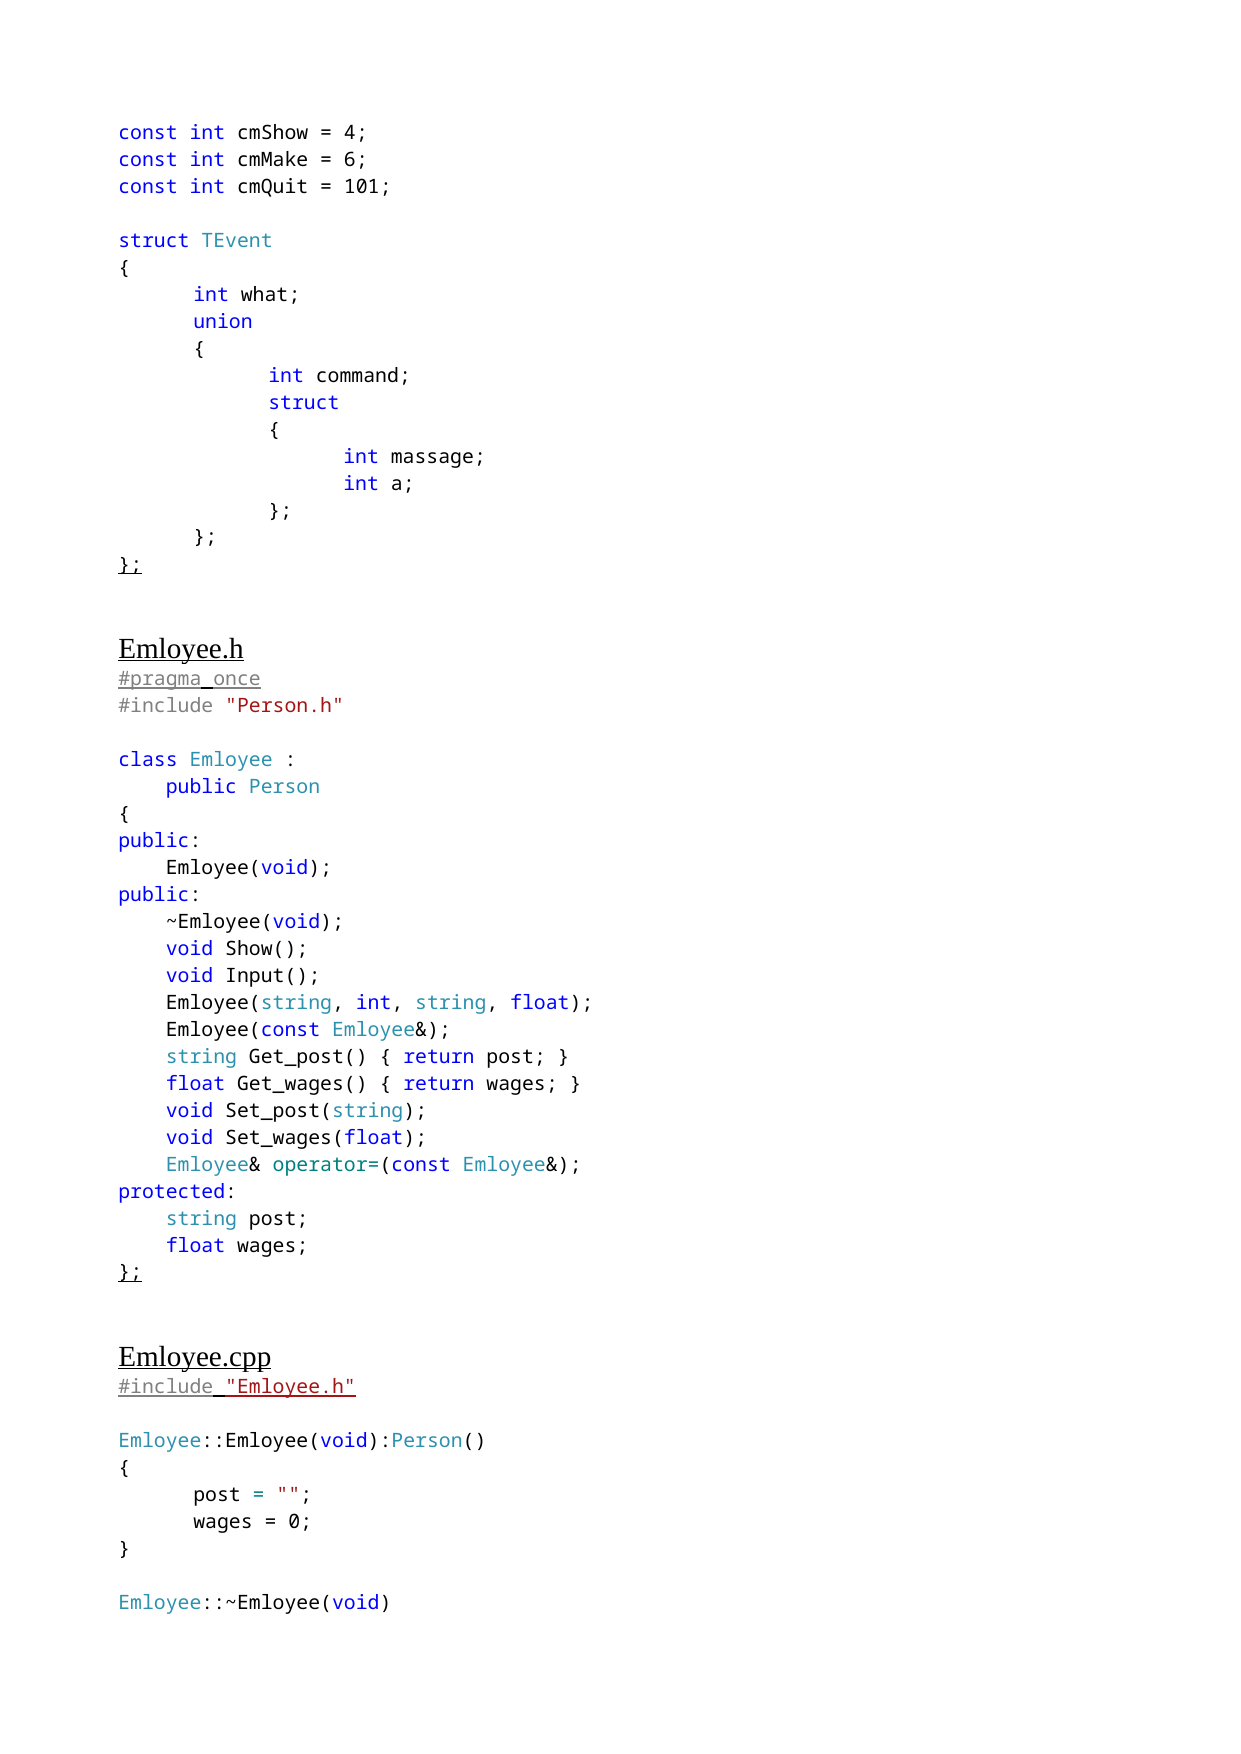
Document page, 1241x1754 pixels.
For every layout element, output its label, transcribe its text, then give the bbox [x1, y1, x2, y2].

text Emloyee(void); [118, 853, 1122, 880]
text Emloyee(string, int, string, float); [118, 988, 1122, 1015]
text int a; [118, 469, 1122, 496]
text Emloyee& operator=(const Emloyee&); [118, 1150, 1122, 1177]
text } [118, 1534, 1122, 1561]
text void Show(); [118, 934, 1122, 961]
text void Set_wages(float); [118, 1123, 1122, 1150]
text Emloyee.cpp [118, 1339, 1122, 1372]
text #include "Person.h" [118, 691, 1122, 718]
text union [118, 307, 1122, 334]
text const int cmMake = 6; [118, 145, 1122, 172]
text post = ""; [118, 1480, 1122, 1507]
text ~Emloyee(void); [118, 907, 1122, 934]
text string Get_post() { return post; } [118, 1042, 1122, 1069]
text { [118, 1453, 1122, 1480]
text { [118, 334, 1122, 361]
text public: [118, 880, 1122, 907]
text Emloyee::Emloyee(void):Person() [118, 1426, 1122, 1453]
text float Get_wages() { return wages; } [118, 1069, 1122, 1096]
text }; [118, 523, 1122, 550]
text const int cmShow = 4; [118, 118, 1122, 145]
text int massage; [118, 442, 1122, 469]
text Emloyee(const Emloyee&); [118, 1015, 1122, 1042]
text #pragma once [118, 664, 1122, 691]
text class Emloyee : [118, 745, 1122, 772]
text Emloyee.h [118, 631, 1122, 664]
text int what; [118, 280, 1122, 307]
text Emloyee::~Emloyee(void) [118, 1588, 1122, 1615]
text #include "Emloyee.h" [118, 1372, 1122, 1399]
text void Set_post(string); [118, 1096, 1122, 1123]
text { [118, 415, 1122, 442]
text void Input(); [118, 961, 1122, 988]
text { [118, 799, 1122, 826]
text }; [118, 550, 1122, 577]
text float wages; [118, 1231, 1122, 1258]
text }; [118, 1258, 1122, 1285]
text int command; [118, 361, 1122, 388]
text wages = 0; [118, 1507, 1122, 1534]
text protected: [118, 1177, 1122, 1204]
text public Person [118, 772, 1122, 799]
text string post; [118, 1204, 1122, 1231]
text }; [118, 496, 1122, 523]
text { [118, 253, 1122, 280]
text struct [118, 388, 1122, 415]
text struct TEvent [118, 226, 1122, 253]
text public: [118, 826, 1122, 853]
text const int cmQuit = 101; [118, 172, 1122, 199]
